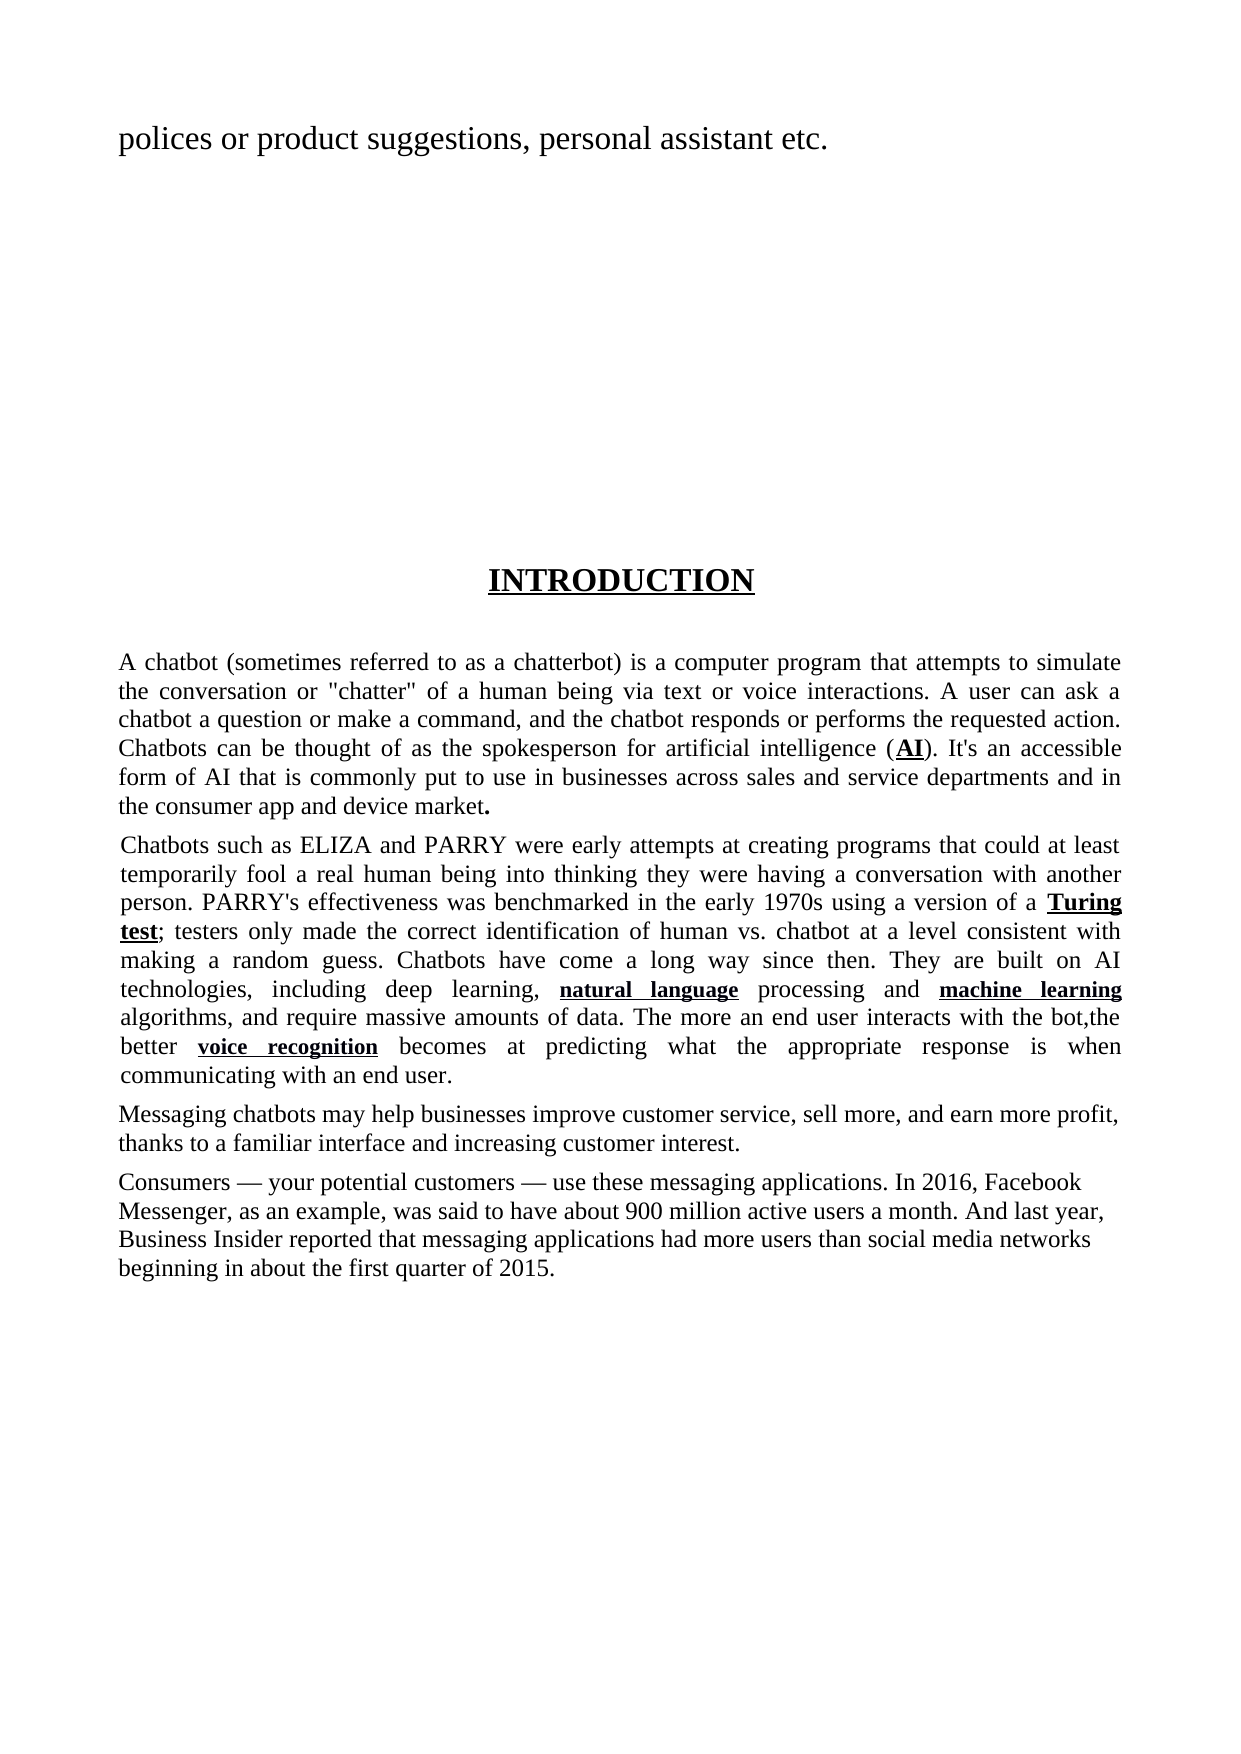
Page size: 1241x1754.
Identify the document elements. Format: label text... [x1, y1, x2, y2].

text Consumers — your potential customers — use these messaging applications. In 2016, Facebook Messenger, as an example, was said to have about 900 million active users a month. And last year, Business Insider reported that messaging applications had more users than social media networks beginning in about the first quarter of 2015. [118, 1167, 1122, 1282]
text INTRODUCTION [120, 560, 1122, 598]
text Chatbots such as ELIZA and PARRY were early attempts at creating programs that could at least temporarily fool a real human being into thinking they were having a conversation with another person. PARRY's effectiveness was benchmarked in the early 1970s using a version of a Turing test; testers only made the correct identification of human vs. chatbot at a level consistent with making a random guess. Chatbots have come a long way since then. They are built on AI technologies, including deep learning, natural language processing and machine learning algorithms, and require massive amounts of data. The more an end user interacts with the bot,the better voice recognition becomes at predicting what the appropriate response is when communicating with an end user. [120, 830, 1122, 1089]
text Messaging chatbots may help businesses improve customer service, sell more, and earn more profit, thanks to a familiar interface and increasing customer interest. [118, 1099, 1122, 1157]
text A chatbot (sometimes referred to as a chatterbot) is a computer program that attempts to simulate the conversation or "chatter" of a human being via text or voice interactions. A user can ask a chatbot a question or make a command, and the chatbot responds or performs the requested action. Chatbots can be thought of as the spokesperson for artificial intelligence (AI). It's an accessible form of AI that is commonly put to use in businesses across sales and service departments and in the consumer app and device market. [118, 647, 1122, 819]
text polices or product suggestions, personal assistant etc. [118, 118, 1122, 156]
